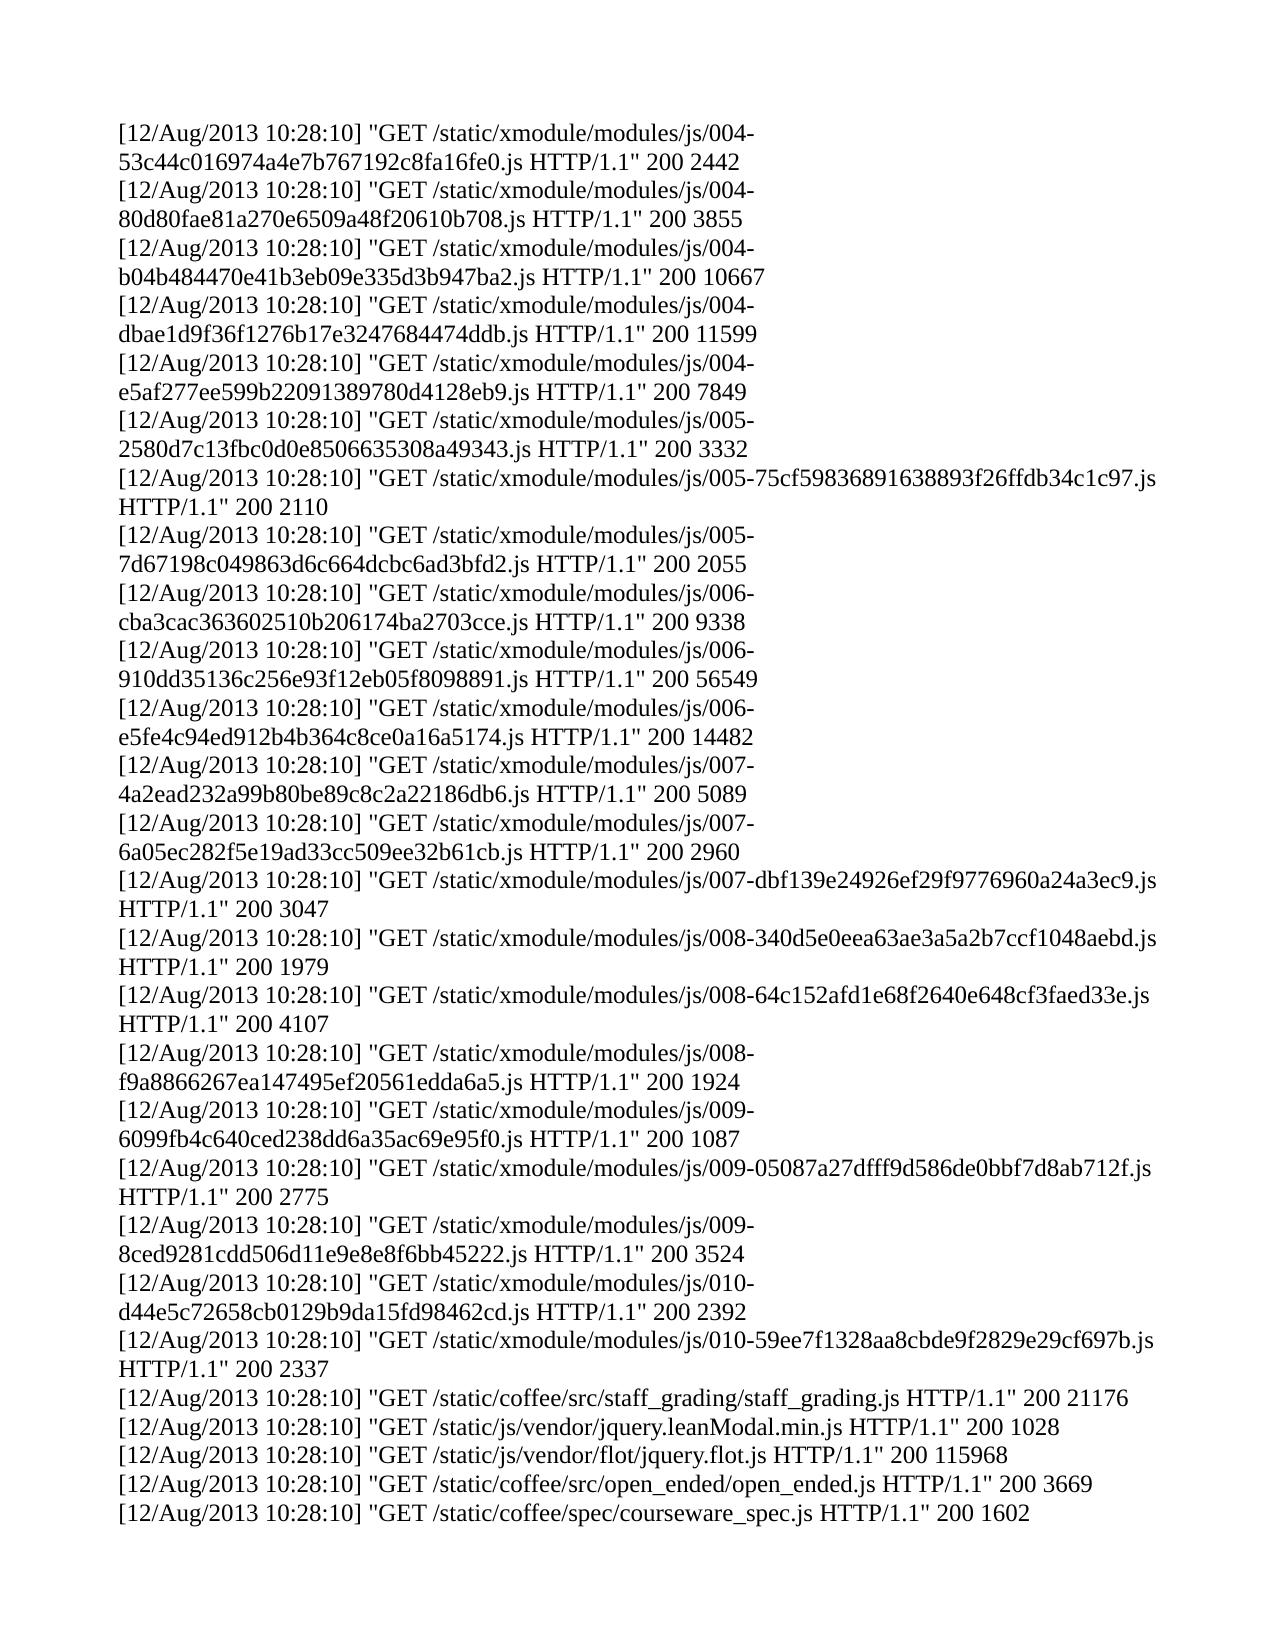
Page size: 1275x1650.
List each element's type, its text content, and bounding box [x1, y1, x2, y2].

text [12/Aug/2013 10:28:10] "GET /static/xmodule/modules/js/004-e5af277ee599b22091389780d4128eb9.js HTTP/1.1" 200 7849 [118, 348, 1157, 406]
text [12/Aug/2013 10:28:10] "GET /static/js/vendor/flot/jquery.flot.js HTTP/1.1" 200 115968 [118, 1441, 1157, 1469]
text [12/Aug/2013 10:28:10] "GET /static/xmodule/modules/js/006-e5fe4c94ed912b4b364c8ce0a16a5174.js HTTP/1.1" 200 14482 [118, 693, 1157, 751]
text [12/Aug/2013 10:28:10] "GET /static/xmodule/modules/js/010-59ee7f1328aa8cbde9f2829e29cf697b.js HTTP/1.1" 200 2337 [118, 1326, 1157, 1383]
text [12/Aug/2013 10:28:10] "GET /static/xmodule/modules/js/005-2580d7c13fbc0d0e8506635308a49343.js HTTP/1.1" 200 3332 [118, 406, 1157, 463]
text [12/Aug/2013 10:28:10] "GET /static/xmodule/modules/js/007-dbf139e24926ef29f9776960a24a3ec9.js HTTP/1.1" 200 3047 [118, 866, 1157, 923]
text [12/Aug/2013 10:28:10] "GET /static/coffee/src/staff_grading/staff_grading.js HTTP/1.1" 200 21176 [118, 1383, 1157, 1412]
text [12/Aug/2013 10:28:10] "GET /static/xmodule/modules/js/006-cba3cac363602510b206174ba2703cce.js HTTP/1.1" 200 9338 [118, 578, 1157, 636]
text [12/Aug/2013 10:28:10] "GET /static/coffee/src/open_ended/open_ended.js HTTP/1.1" 200 3669 [118, 1469, 1157, 1498]
text [12/Aug/2013 10:28:10] "GET /static/coffee/spec/courseware_spec.js HTTP/1.1" 200 1602 [118, 1498, 1157, 1527]
text [12/Aug/2013 10:28:10] "GET /static/xmodule/modules/js/007-4a2ead232a99b80be89c8c2a22186db6.js HTTP/1.1" 200 5089 [118, 751, 1157, 808]
text [12/Aug/2013 10:28:10] "GET /static/xmodule/modules/js/009-05087a27dfff9d586de0bbf7d8ab712f.js HTTP/1.1" 200 2775 [118, 1153, 1157, 1211]
text [12/Aug/2013 10:28:10] "GET /static/xmodule/modules/js/004-dbae1d9f36f1276b17e3247684474ddb.js HTTP/1.1" 200 11599 [118, 291, 1157, 348]
text [12/Aug/2013 10:28:10] "GET /static/js/vendor/jquery.leanModal.min.js HTTP/1.1" 200 1028 [118, 1412, 1157, 1441]
text [12/Aug/2013 10:28:10] "GET /static/xmodule/modules/js/008-f9a8866267ea147495ef20561edda6a5.js HTTP/1.1" 200 1924 [118, 1038, 1157, 1096]
text [12/Aug/2013 10:28:10] "GET /static/xmodule/modules/js/008-64c152afd1e68f2640e648cf3faed33e.js HTTP/1.1" 200 4107 [118, 981, 1157, 1038]
text [12/Aug/2013 10:28:10] "GET /static/xmodule/modules/js/010-d44e5c72658cb0129b9da15fd98462cd.js HTTP/1.1" 200 2392 [118, 1268, 1157, 1326]
text [12/Aug/2013 10:28:10] "GET /static/xmodule/modules/js/009-8ced9281cdd506d11e9e8e8f6bb45222.js HTTP/1.1" 200 3524 [118, 1211, 1157, 1268]
text [12/Aug/2013 10:28:10] "GET /static/xmodule/modules/js/004-80d80fae81a270e6509a48f20610b708.js HTTP/1.1" 200 3855 [118, 176, 1157, 233]
text [12/Aug/2013 10:28:10] "GET /static/xmodule/modules/js/006-910dd35136c256e93f12eb05f8098891.js HTTP/1.1" 200 56549 [118, 636, 1157, 693]
text [12/Aug/2013 10:28:10] "GET /static/xmodule/modules/js/008-340d5e0eea63ae3a5a2b7ccf1048aebd.js HTTP/1.1" 200 1979 [118, 923, 1157, 981]
text [12/Aug/2013 10:28:10] "GET /static/xmodule/modules/js/007-6a05ec282f5e19ad33cc509ee32b61cb.js HTTP/1.1" 200 2960 [118, 808, 1157, 866]
text [12/Aug/2013 10:28:10] "GET /static/xmodule/modules/js/005-7d67198c049863d6c664dcbc6ad3bfd2.js HTTP/1.1" 200 2055 [118, 521, 1157, 578]
text [12/Aug/2013 10:28:10] "GET /static/xmodule/modules/js/004-53c44c016974a4e7b767192c8fa16fe0.js HTTP/1.1" 200 2442 [118, 118, 1157, 176]
text [12/Aug/2013 10:28:10] "GET /static/xmodule/modules/js/009-6099fb4c640ced238dd6a35ac69e95f0.js HTTP/1.1" 200 1087 [118, 1096, 1157, 1153]
text [12/Aug/2013 10:28:10] "GET /static/xmodule/modules/js/005-75cf59836891638893f26ffdb34c1c97.js HTTP/1.1" 200 2110 [118, 463, 1157, 521]
text [12/Aug/2013 10:28:10] "GET /static/xmodule/modules/js/004-b04b484470e41b3eb09e335d3b947ba2.js HTTP/1.1" 200 10667 [118, 233, 1157, 291]
